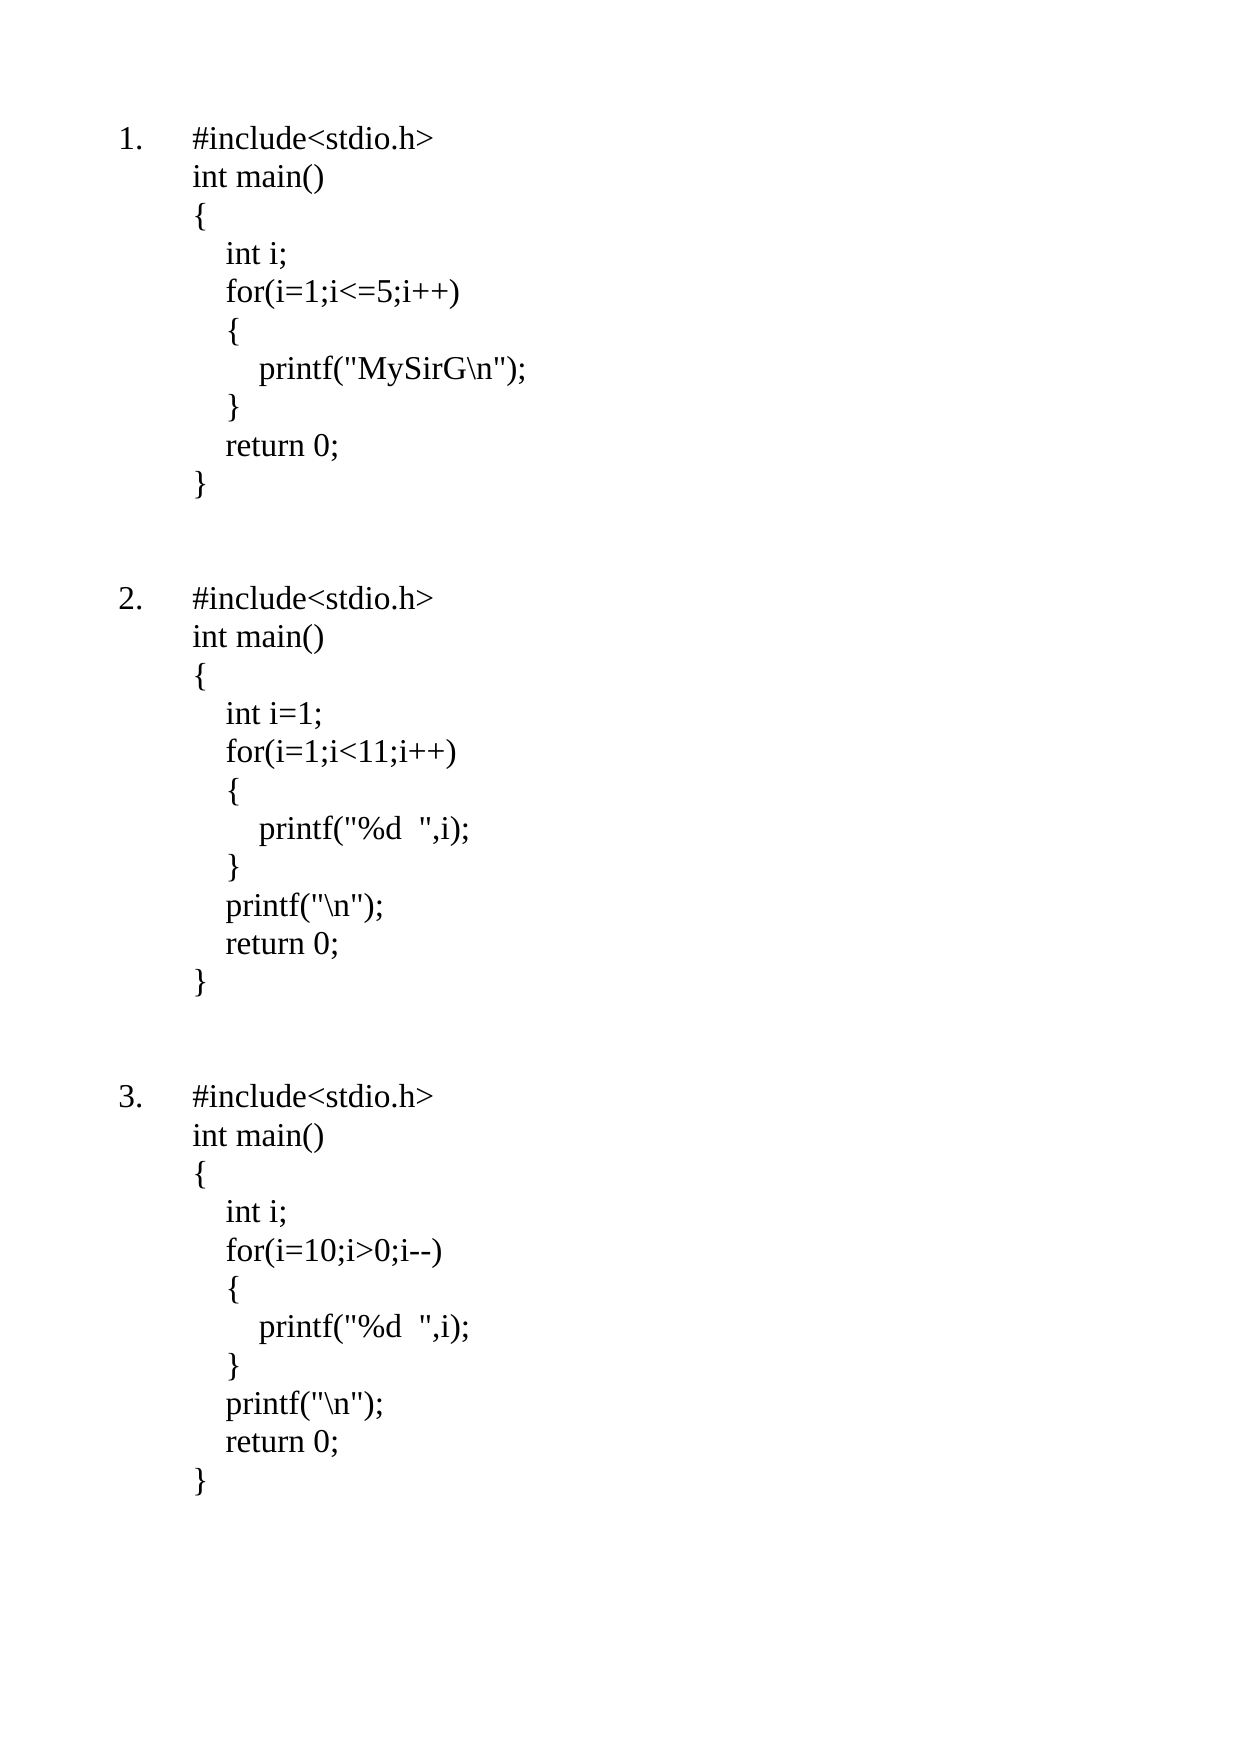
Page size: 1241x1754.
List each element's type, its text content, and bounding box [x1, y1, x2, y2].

text 3. #include<stdio.h> [118, 1076, 1122, 1115]
text int i=1; [118, 693, 1122, 731]
text } [118, 961, 1122, 1000]
text return 0; [118, 1421, 1122, 1460]
text } [118, 846, 1122, 885]
text } [118, 463, 1122, 501]
text int i; [118, 1191, 1122, 1230]
text for(i=10;i>0;i--) [118, 1230, 1122, 1268]
text printf("%d ",i); [118, 1306, 1122, 1345]
text 2. #include<stdio.h> [118, 578, 1122, 616]
text } [118, 1460, 1122, 1498]
text printf("MySirG\n"); [118, 348, 1122, 386]
text { [118, 1268, 1122, 1306]
text for(i=1;i<=5;i++) [118, 271, 1122, 310]
text int main() [118, 1115, 1122, 1153]
text { [118, 770, 1122, 808]
text int main() [118, 616, 1122, 655]
text { [118, 655, 1122, 693]
text { [118, 310, 1122, 348]
text { [118, 1153, 1122, 1191]
text printf("\n"); [118, 1383, 1122, 1421]
text return 0; [118, 923, 1122, 961]
text } [118, 386, 1122, 425]
text printf("%d ",i); [118, 808, 1122, 846]
text { [118, 195, 1122, 233]
text return 0; [118, 425, 1122, 463]
text int main() [118, 156, 1122, 195]
text int i; [118, 233, 1122, 271]
text } [118, 1345, 1122, 1383]
text printf("\n"); [118, 885, 1122, 923]
text for(i=1;i<11;i++) [118, 731, 1122, 770]
text 1. #include<stdio.h> [118, 118, 1122, 156]
